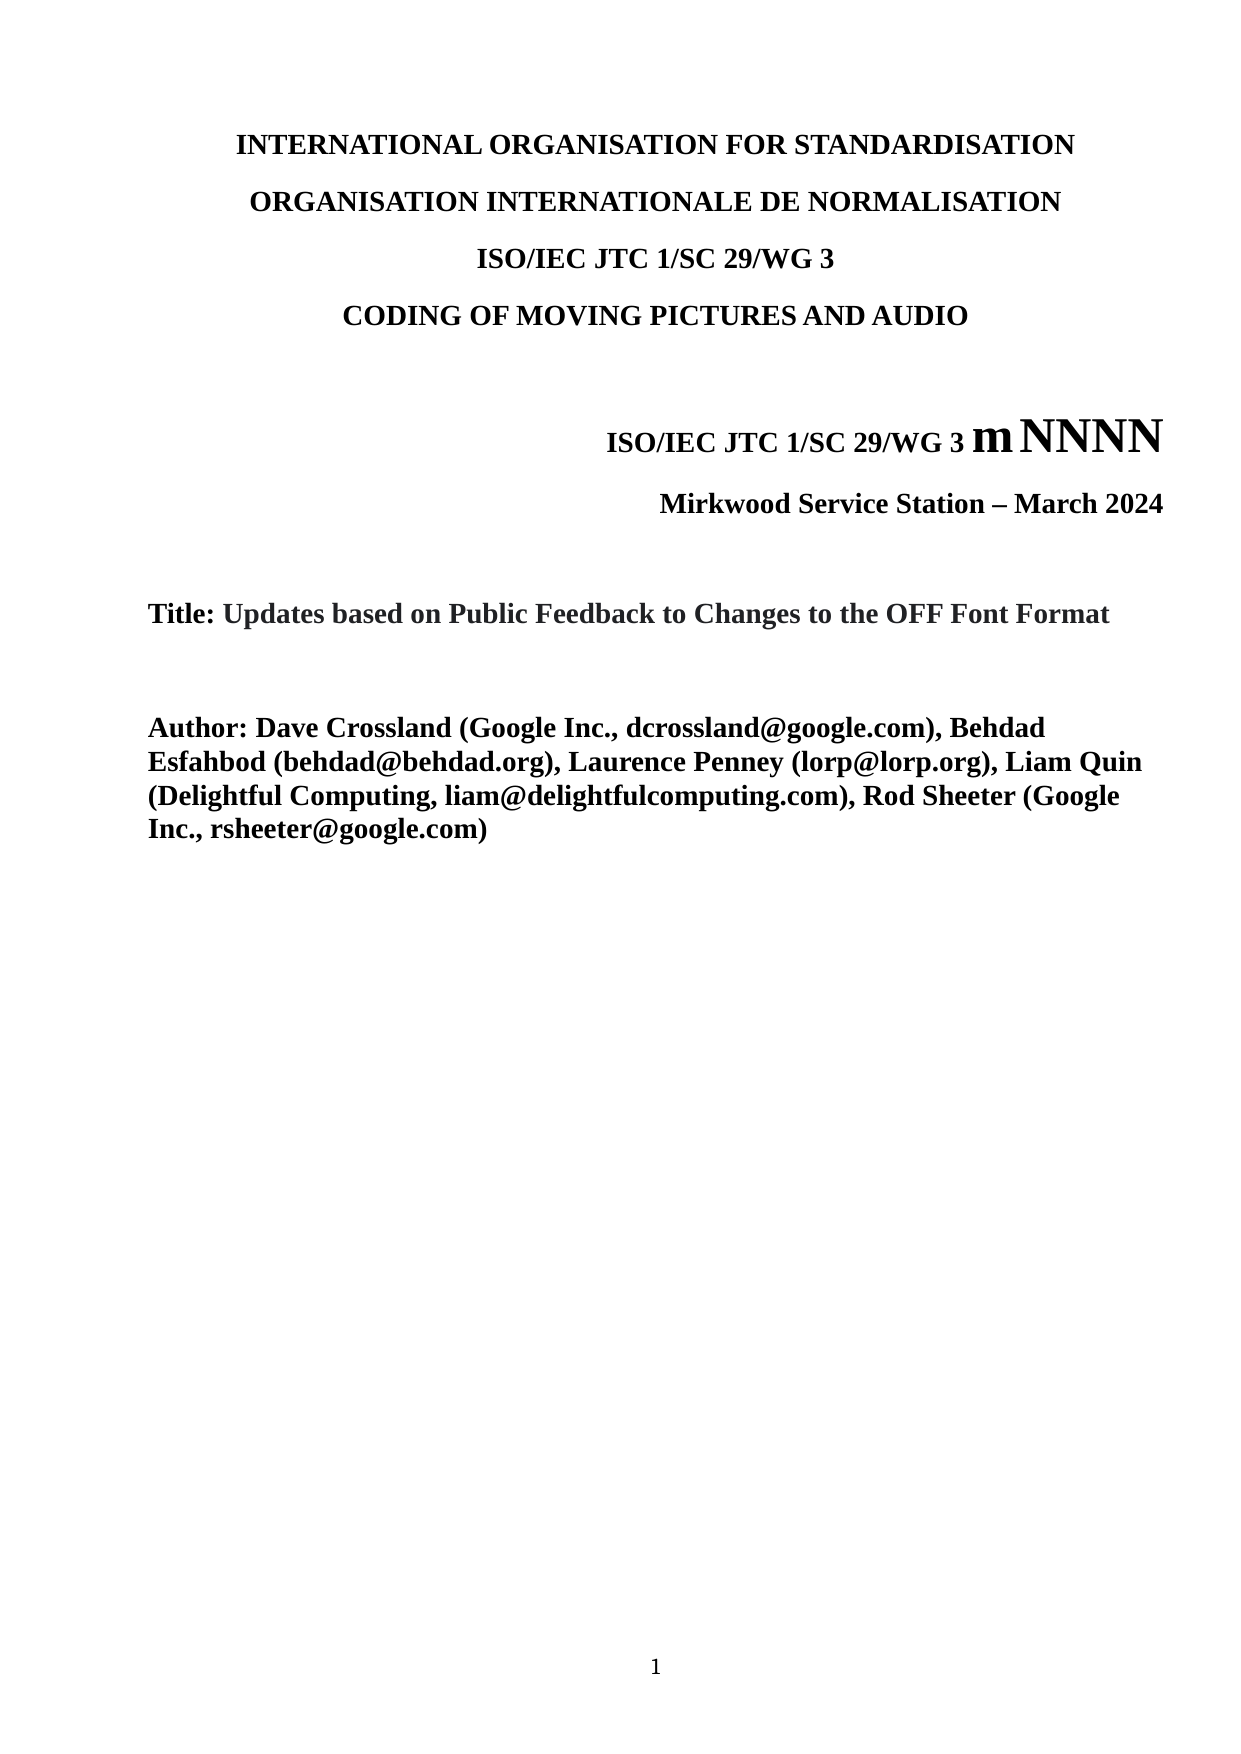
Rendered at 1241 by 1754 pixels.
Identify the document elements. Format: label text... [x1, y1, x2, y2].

text Title: Updates based on Public Feedback to Changes to the OFF Font Format [148, 596, 1163, 630]
text Author: Dave Crossland (Google Inc., dcrossland@google.com), Behdad Esfahbod (behdad@behdad.org), Laurence Penney (lorp@lorp.org), Liam Quin (Delightful Computing, liam@delightfulcomputing.com), Rod Sheeter (Google Inc., rsheeter@google.com) [148, 711, 1163, 845]
text ISO/IEC JTC 1/SC 29/WG 3 m NNNN [148, 406, 1163, 463]
text ORGANISATION INTERNATIONALE DE NORMALISATION [148, 184, 1163, 217]
text Mirkwood Service Station – March 2024 [148, 487, 1163, 520]
text INTERNATIONAL ORGANISATION FOR STANDARDISATION [148, 127, 1163, 160]
text CODING OF MOVING PICTURES AND AUDIO [148, 298, 1163, 332]
text ISO/IEC JTC 1/SC 29/WG 3 [148, 241, 1163, 275]
